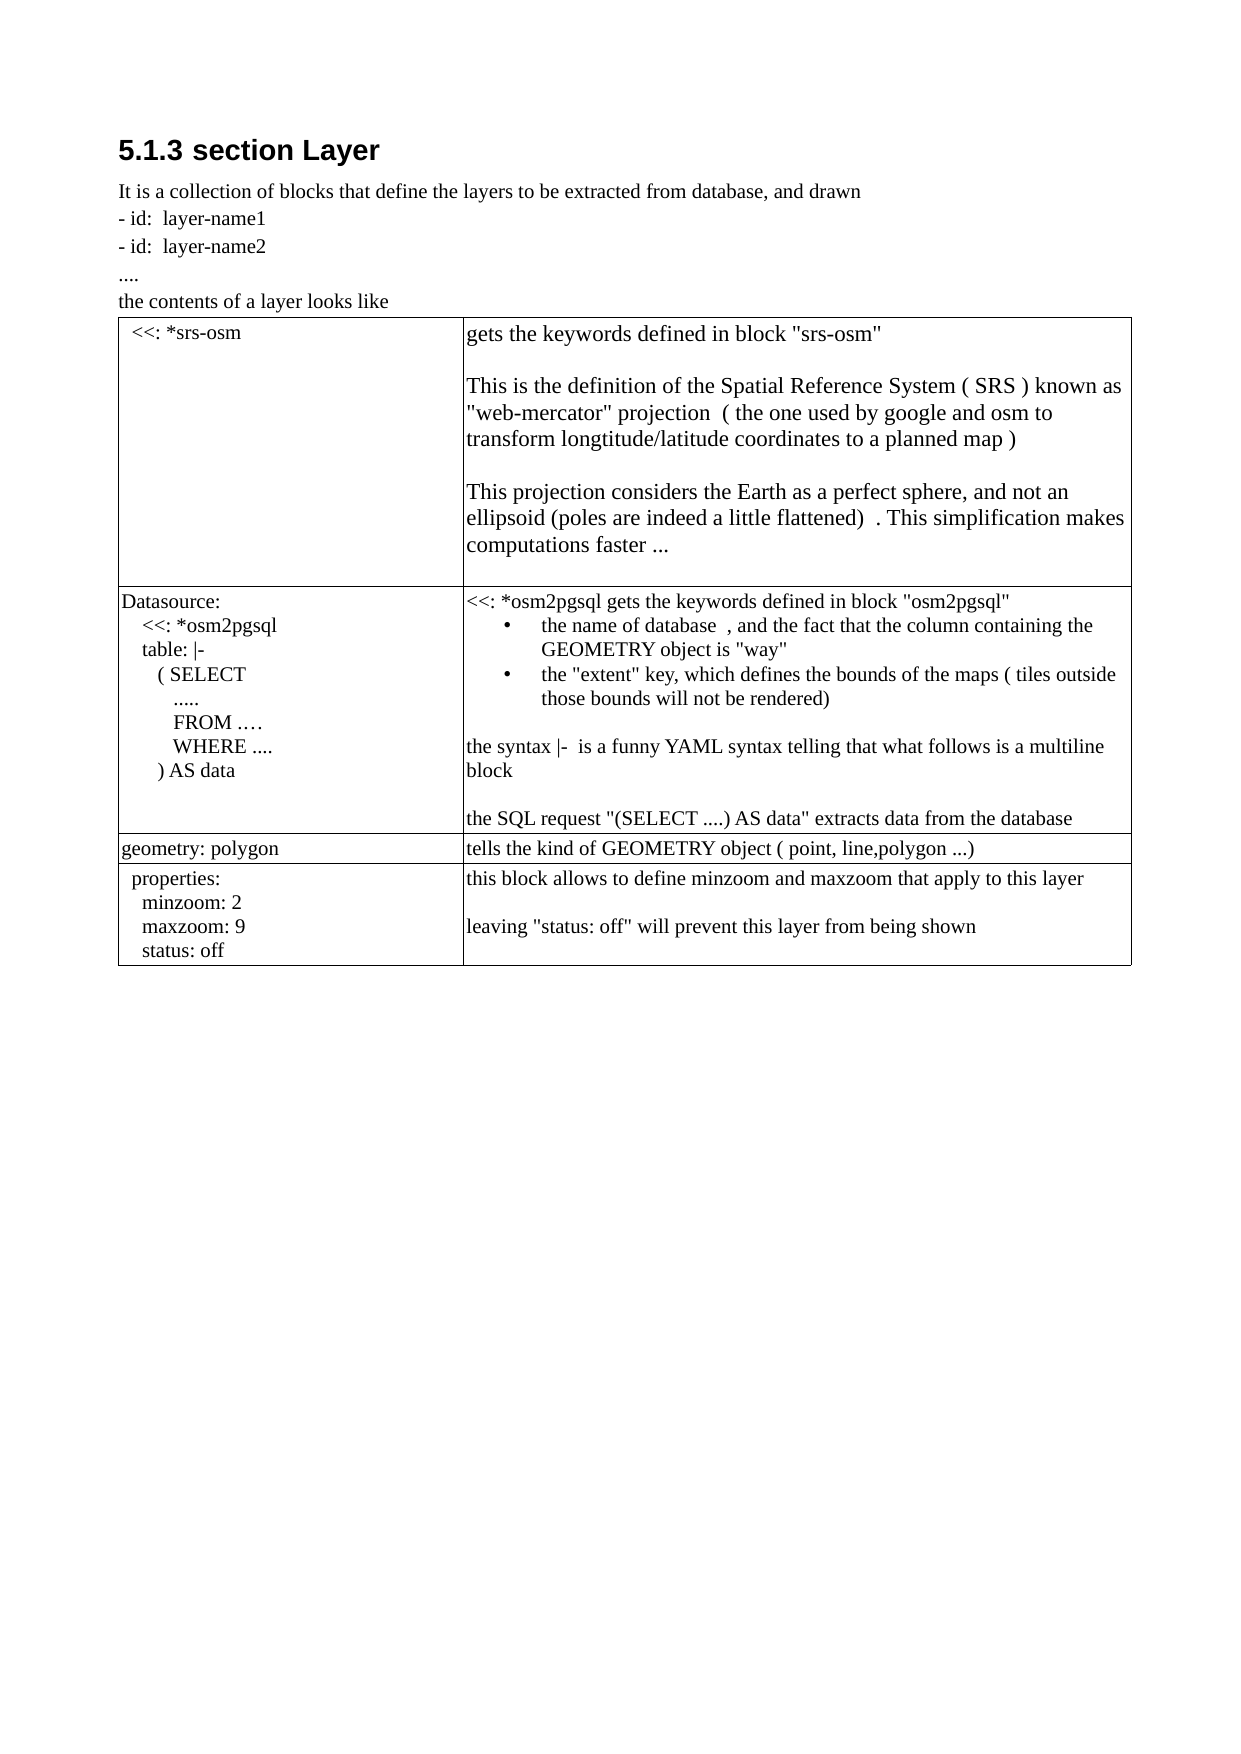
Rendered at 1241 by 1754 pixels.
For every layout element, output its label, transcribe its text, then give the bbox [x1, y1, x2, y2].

table_header gets the keywords defined in block "srs-osm" This is the definition of the Spatial Reference System ( SRS ) known as "web-mercator" projection ( the one used by google and osm to transform longtitude/latitude coordinates to a planned map ) This projection considers the Earth as a perfect sphere, and not an ellipsoid (poles are indeed a little flattened) . This simplification makes computations faster ... [464, 318, 1131, 586]
table_cell <<: *osm2pgsql gets the keywords defined in block "osm2pgsql" the name of database , and the fact that the column containing the GEOMETRY object is "way" the "extent" key, which defines the bounds of the maps ( tiles outside those bounds will not be rendered) the syntax |- is a funny YAML syntax telling that what follows is a multiline block the SQL request "(SELECT ....) AS data" extracts data from the database [464, 587, 1131, 833]
table_cell tells the kind of GEOMETRY object ( point, line,polygon ...) [464, 834, 1131, 863]
table_header <<: *srs-osm [119, 318, 463, 586]
text It is a collection of blocks that define the layers to be extracted from database, and drawn - id: layer-name1 - id: layer-name2 .... [118, 179, 1122, 286]
table_cell properties: minzoom: 2 maxzoom: 9 status: off [119, 864, 463, 965]
table_cell Datasource: <<: *osm2pgsql table: |- ( SELECT ..... FROM .… WHERE .... ) AS data [119, 587, 463, 833]
table_cell geometry: polygon [119, 834, 463, 863]
text the contents of a layer looks like [118, 289, 1122, 313]
table_cell this block allows to define minzoom and maxzoom that apply to this layer leaving "status: off" will prevent this layer from being shown [464, 864, 1131, 965]
subtitle section Layer [118, 133, 1122, 166]
